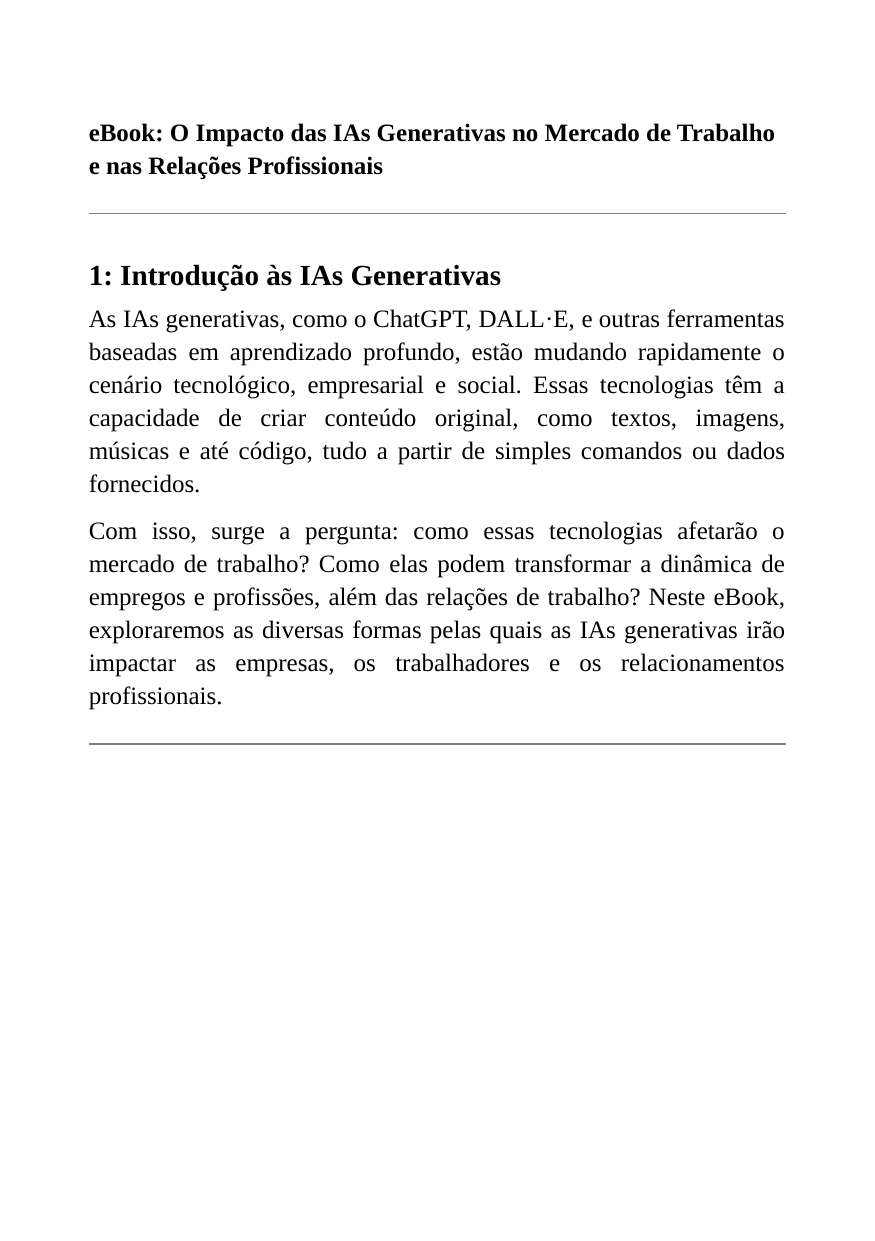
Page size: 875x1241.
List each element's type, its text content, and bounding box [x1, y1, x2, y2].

text Com isso, surge a pergunta: como essas tecnologias afetarão o mercado de trabalho? Como elas podem transformar a dinâmica de empregos e profissões, além das relações de trabalho? Neste eBook, exploraremos as diversas formas pelas quais as IAs generativas irão impactar as empresas, os trabalhadores e os relacionamentos profissionais. [88, 516, 786, 710]
subtitle 1: Introdução às IAs Generativas [88, 258, 786, 291]
text As IAs generativas, como o ChatGPT, DALL·E, e outras ferramentas baseadas em aprendizado profundo, estão mudando rapidamente o cenário tecnológico, empresarial e social. Essas tecnologias têm a capacidade de criar conteúdo original, como textos, imagens, músicas e até código, tudo a partir de simples comandos ou dados fornecidos. [88, 304, 786, 497]
text eBook: O Impacto das IAs Generativas no Mercado de Trabalho e nas Relações Profissionais [88, 118, 786, 180]
